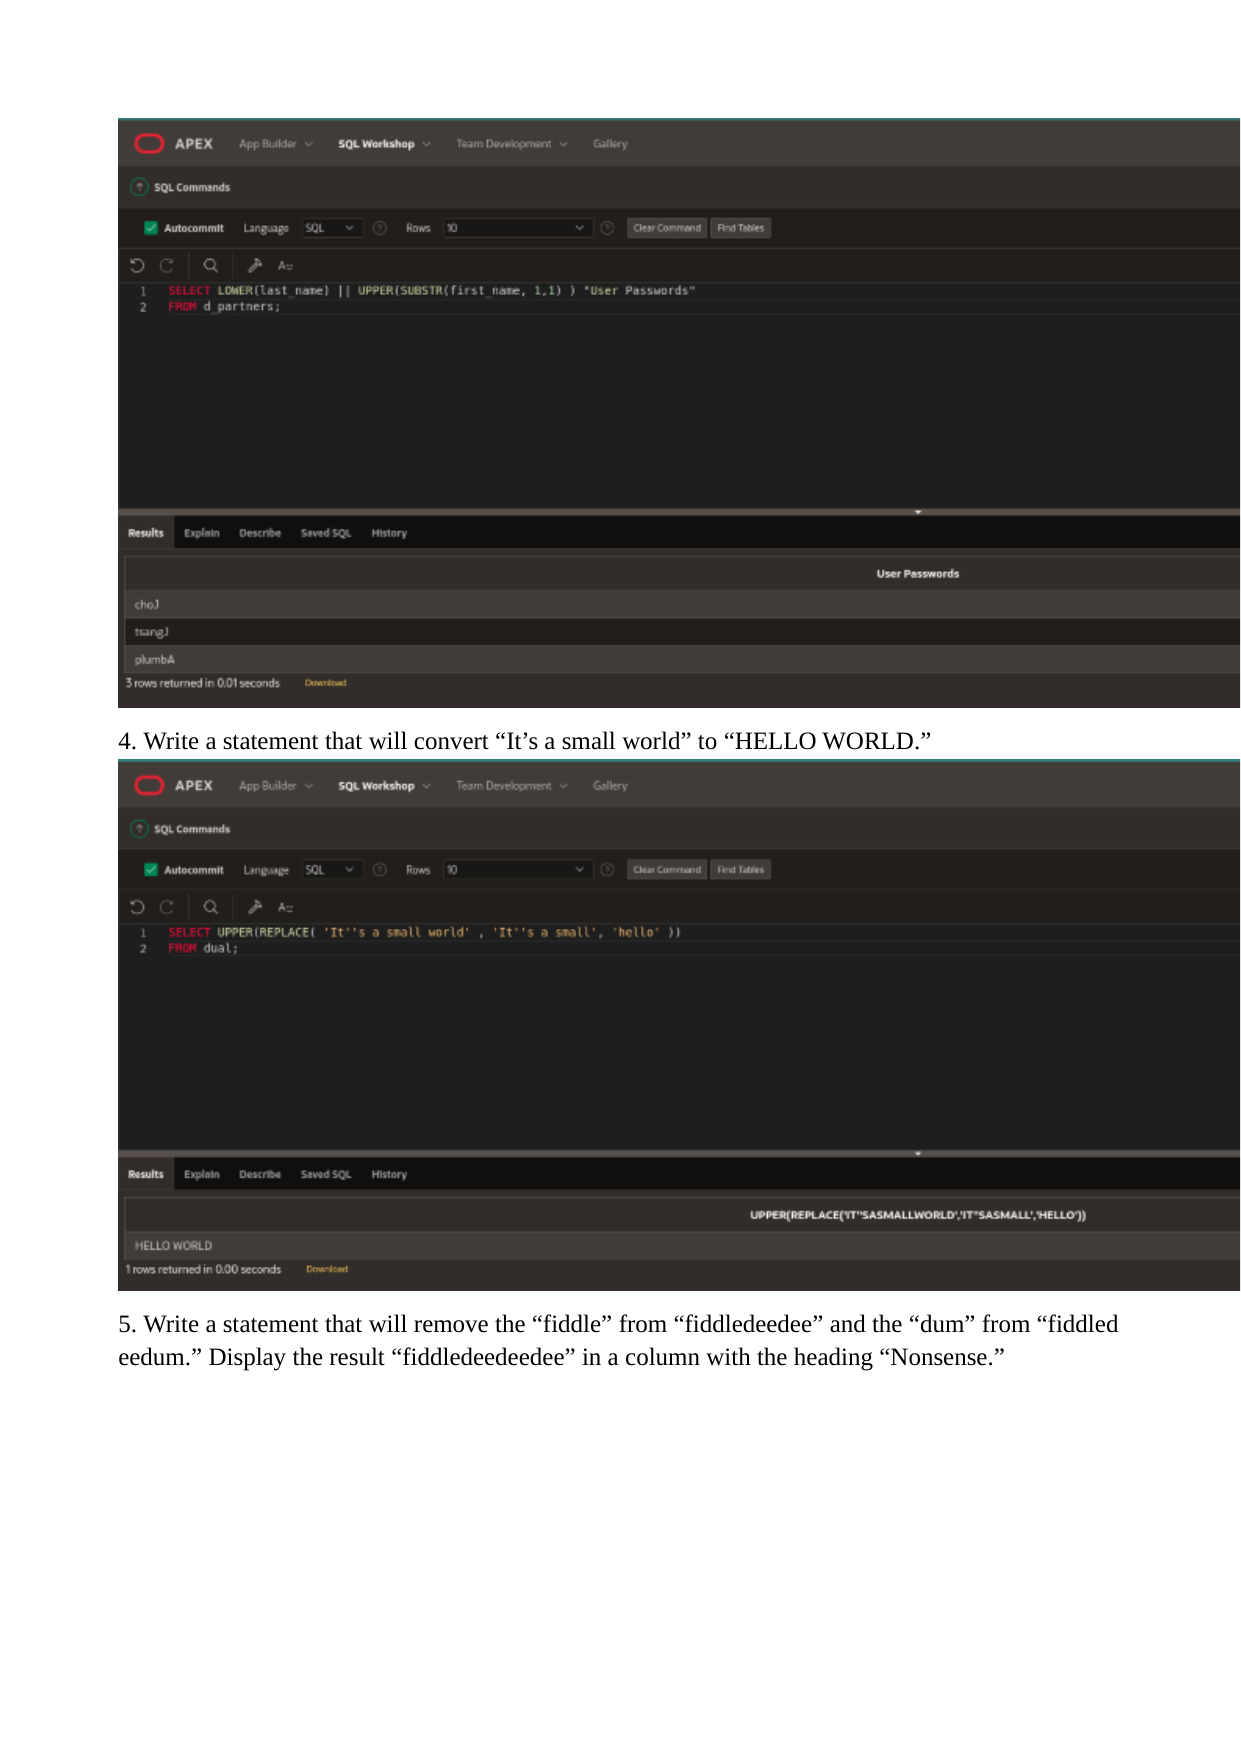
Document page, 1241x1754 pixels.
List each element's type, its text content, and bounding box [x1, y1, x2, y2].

picture [118, 118, 1241, 708]
text 5. Write a statement that will remove the “fiddle” from “fiddledeedee” and the “dum” from “fiddledeedum.” Display the result “fiddledeedeedee” in a column with the heading “Nonsense.” [118, 1309, 1122, 1371]
text 4. Write a statement that will convert “It’s a small world” to “HELLO WORLD.” [118, 726, 1122, 755]
picture [118, 759, 1241, 1291]
